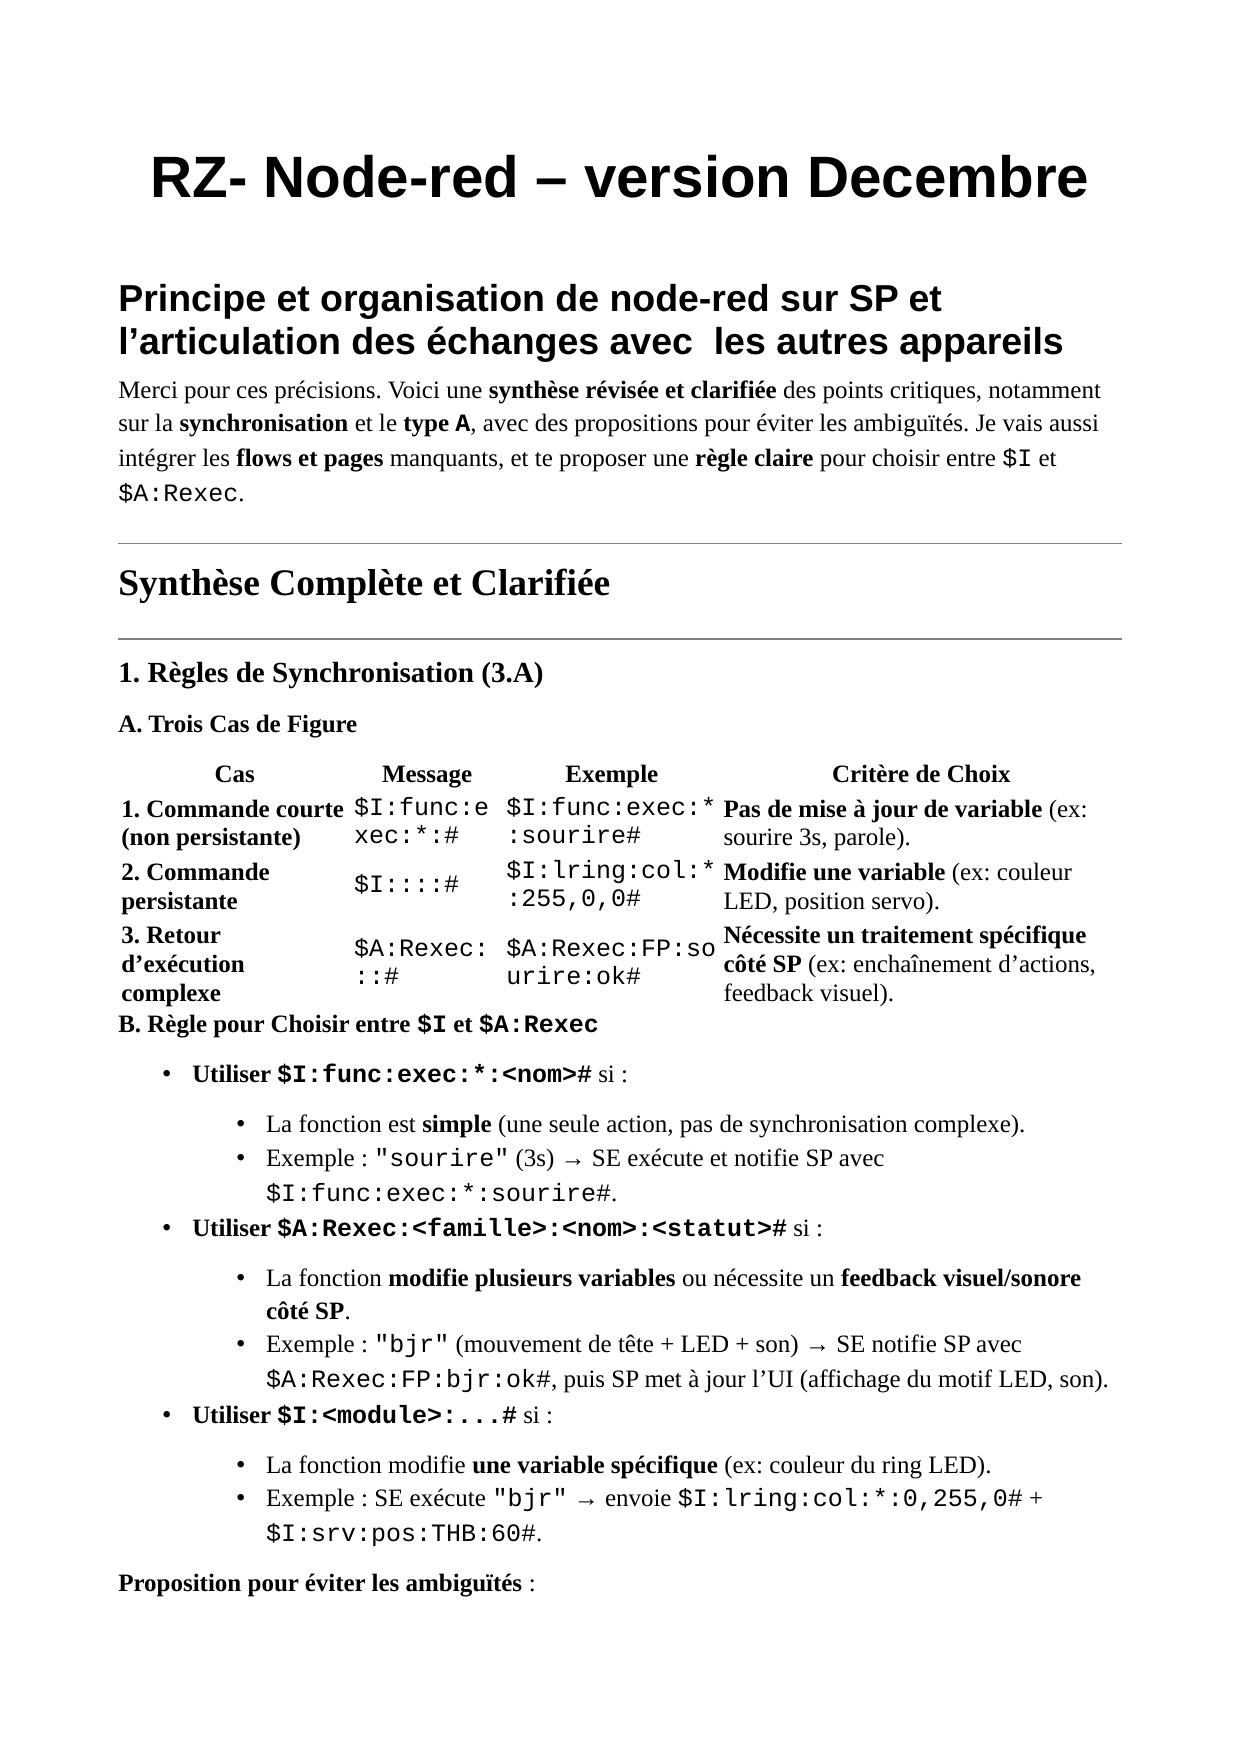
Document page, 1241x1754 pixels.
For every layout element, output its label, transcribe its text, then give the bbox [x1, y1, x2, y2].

subtitle Synthèse Complète et Clarifiée [118, 560, 1122, 603]
table_header Message [351, 756, 503, 791]
subtitle A. Trois Cas de Figure [118, 709, 1122, 737]
list Utiliser $I:<module>:...# si : [162, 1400, 1122, 1431]
title RZ- Node-red – version Decembre [118, 143, 1122, 210]
list Exemple : "sourire" (3s) → SE exécute et notifie SP avec $I:func:exec:*:sourire#. [236, 1143, 1122, 1208]
subtitle B. Règle pour Choisir entre $I et $A:Rexec [118, 1009, 1122, 1040]
table_cell $I:func:exec:*:sourire# [503, 791, 720, 854]
table_cell Modifie une variable (ex: couleur LED, position servo). [720, 854, 1122, 917]
table_cell $A:Rexec:::# [351, 918, 503, 1009]
table_cell $A:Rexec:FP:sourire:ok# [503, 918, 720, 1009]
list Exemple : "bjr" (mouvement de tête + LED + son) → SE notifie SP avec $A:Rexec:FP:bjr:ok#, puis SP met à jour l’UI (affichage du motif LED, son). [236, 1329, 1122, 1395]
list La fonction modifie une variable spécifique (ex: couleur du ring LED). [236, 1450, 1122, 1478]
table_cell $I:func:exec:*:# [351, 791, 503, 854]
list Utiliser $I:func:exec:*:<nom># si : [162, 1059, 1122, 1090]
table_cell 3. Retour d’exécution complexe [118, 918, 351, 1009]
table_cell $I::::# [351, 854, 503, 917]
table_cell 1. Commande courte (non persistante) [118, 791, 351, 854]
table_cell Pas de mise à jour de variable (ex: sourire 3s, parole). [720, 791, 1122, 854]
text Proposition pour éviter les ambiguïtés : [118, 1568, 1122, 1597]
table_header Critère de Choix [720, 756, 1122, 791]
subtitle 1. Règles de Synchronisation (3.A) [118, 656, 1122, 689]
list Utiliser $A:Rexec:<famille>:<nom>:<statut># si : [162, 1213, 1122, 1244]
text Merci pour ces précisions. Voici une synthèse révisée et clarifiée des points critiques, notamment sur la synchronisation et le type A, avec des propositions pour éviter les ambiguïtés. Je vais aussi intégrer les flows et pages manquants, et te proposer une règle claire pour choisir entre $I et $A:Rexec. [118, 375, 1122, 509]
table_cell 2. Commande persistante [118, 854, 351, 917]
table_cell $I:lring:col:*:255,0,0# [503, 854, 720, 917]
list Exemple : SE exécute "bjr" → envoie $I:lring:col:*:0,255,0# + $I:srv:pos:THB:60#. [236, 1483, 1122, 1549]
subtitle Principe et organisation de node-red sur SP et l’articulation des échanges avec les autres appareils [118, 276, 1122, 363]
table_header Cas [118, 756, 351, 791]
table_cell Nécessite un traitement spécifique côté SP (ex: enchaînement d’actions, feedback visuel). [720, 918, 1122, 1009]
table_header Exemple [503, 756, 720, 791]
list La fonction est simple (une seule action, pas de synchronisation complexe). [236, 1109, 1122, 1138]
list La fonction modifie plusieurs variables ou nécessite un feedback visuel/sonore côté SP. [236, 1263, 1122, 1325]
